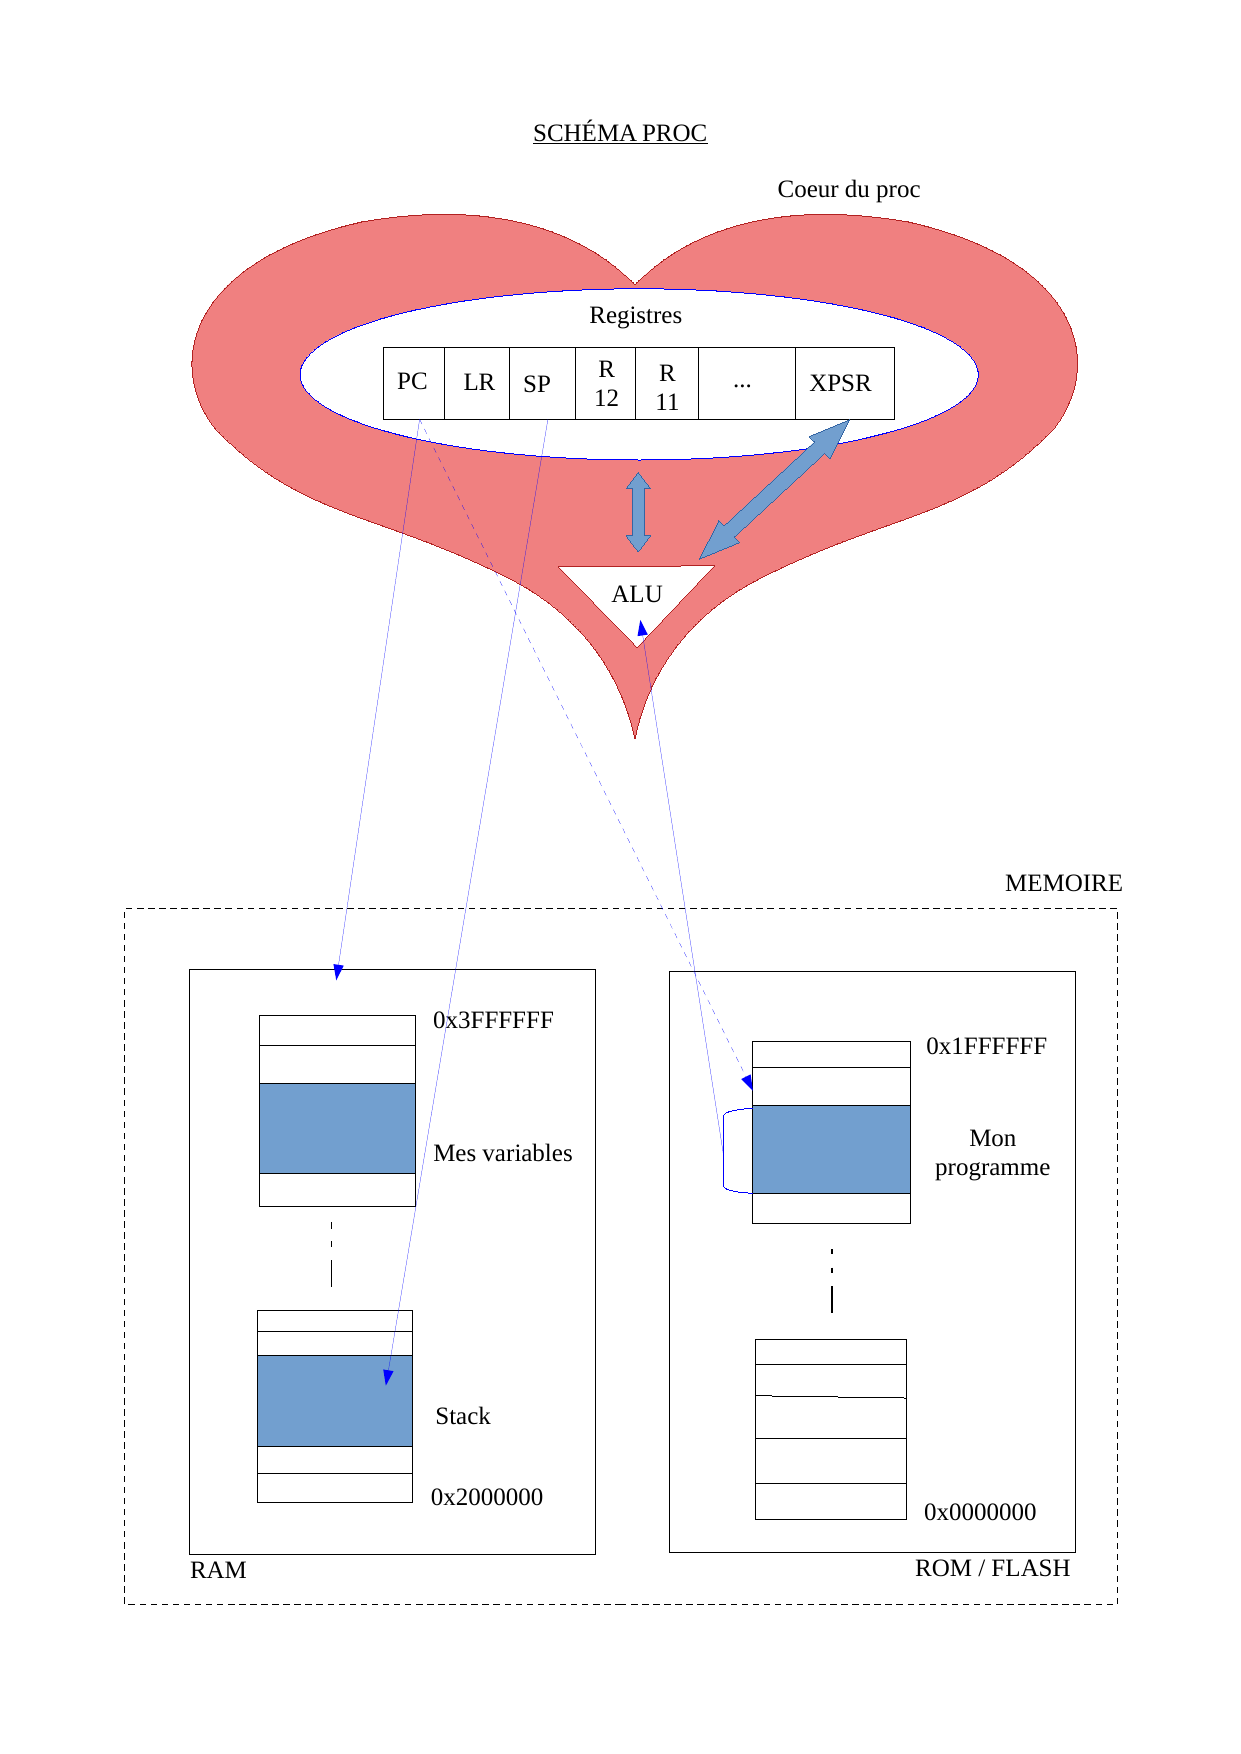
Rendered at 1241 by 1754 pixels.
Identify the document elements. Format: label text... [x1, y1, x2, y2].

text SCHÉMA PROC [118, 118, 1122, 147]
